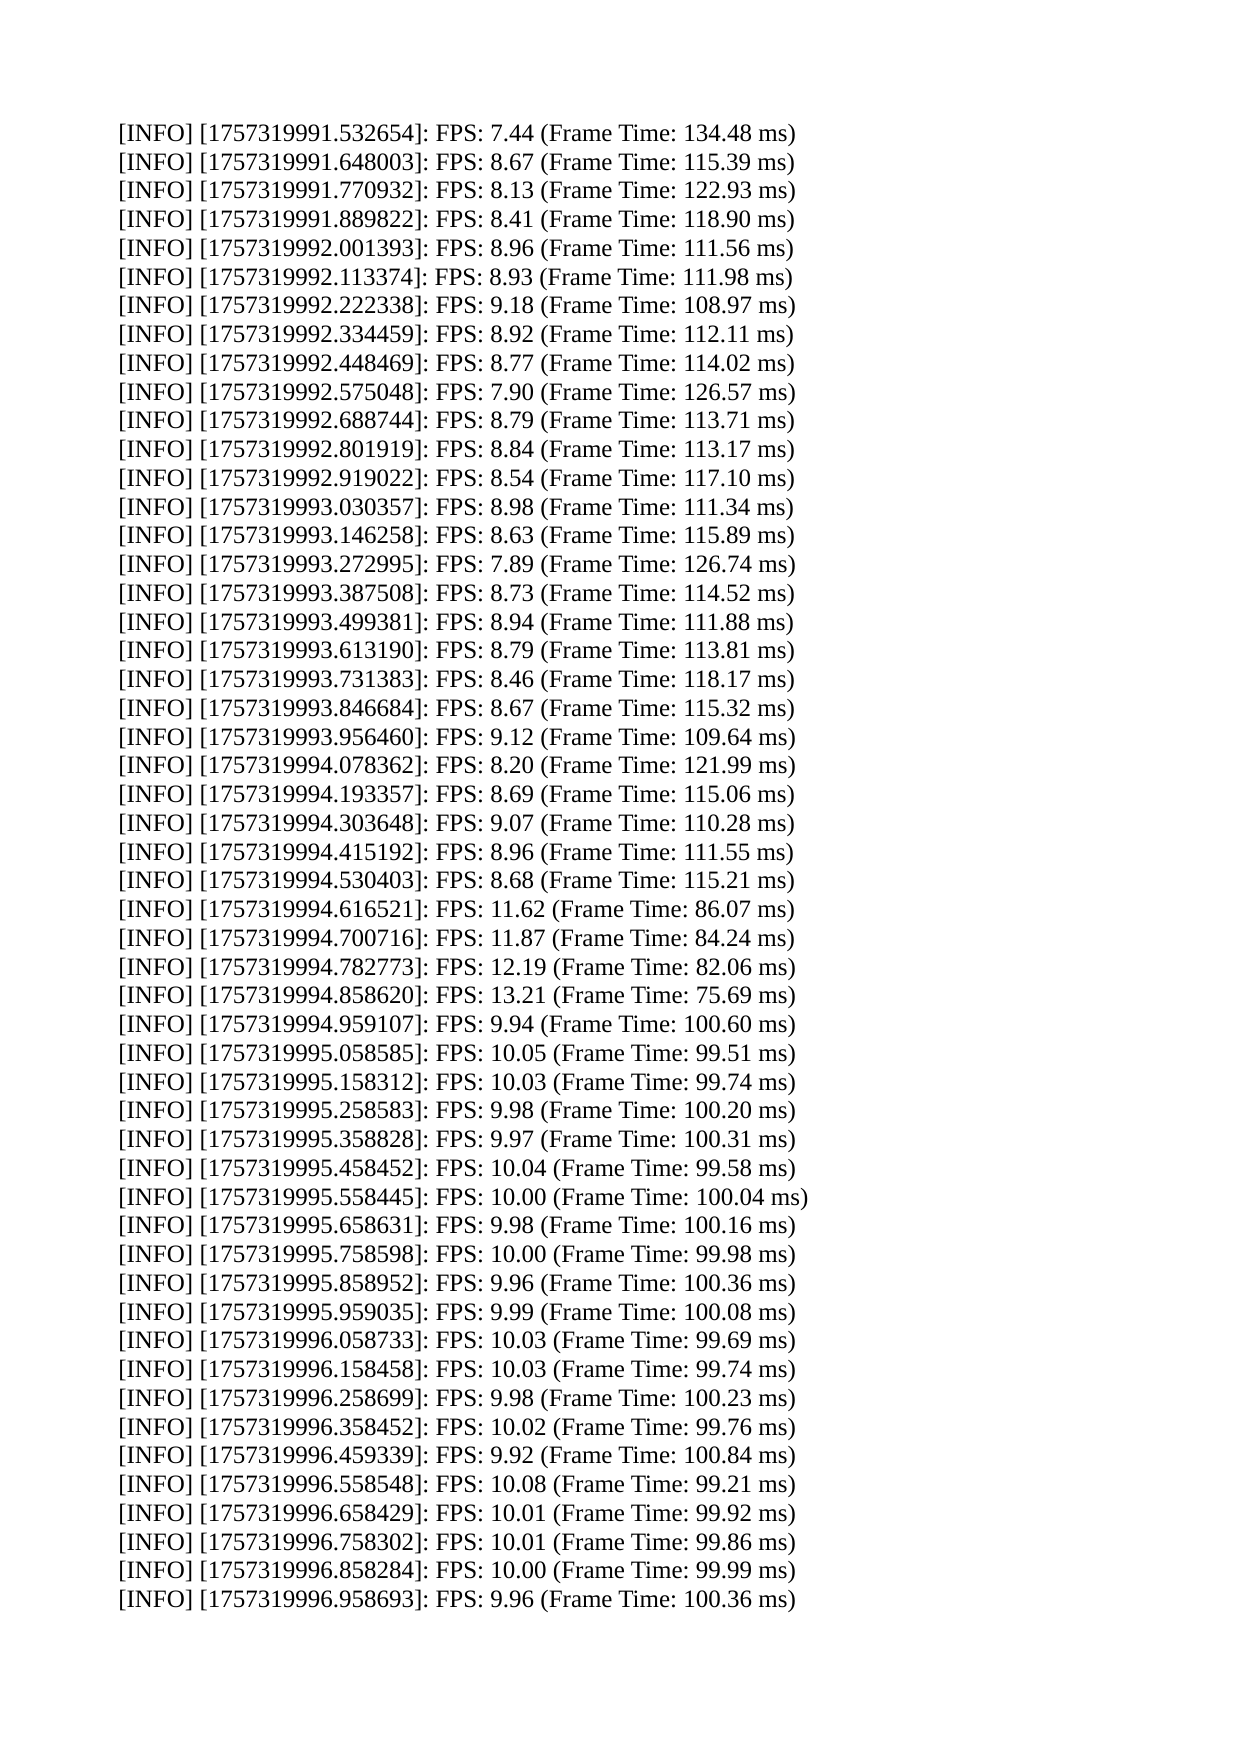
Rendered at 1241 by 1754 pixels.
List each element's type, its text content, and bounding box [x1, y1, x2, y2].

text [INFO] [1757319994.078362]: FPS: 8.20 (Frame Time: 121.99 ms) [118, 751, 1122, 779]
text [INFO] [1757319992.801919]: FPS: 8.84 (Frame Time: 113.17 ms) [118, 434, 1122, 463]
text [INFO] [1757319993.272995]: FPS: 7.89 (Frame Time: 126.74 ms) [118, 549, 1122, 578]
text [INFO] [1757319992.001393]: FPS: 8.96 (Frame Time: 111.56 ms) [118, 233, 1122, 262]
text [INFO] [1757319993.731383]: FPS: 8.46 (Frame Time: 118.17 ms) [118, 664, 1122, 693]
text [INFO] [1757319992.575048]: FPS: 7.90 (Frame Time: 126.57 ms) [118, 377, 1122, 406]
text [INFO] [1757319996.958693]: FPS: 9.96 (Frame Time: 100.36 ms) [118, 1584, 1122, 1613]
text [INFO] [1757319996.358452]: FPS: 10.02 (Frame Time: 99.76 ms) [118, 1412, 1122, 1441]
text [INFO] [1757319994.415192]: FPS: 8.96 (Frame Time: 111.55 ms) [118, 837, 1122, 866]
text [INFO] [1757319993.146258]: FPS: 8.63 (Frame Time: 115.89 ms) [118, 521, 1122, 549]
text [INFO] [1757319995.658631]: FPS: 9.98 (Frame Time: 100.16 ms) [118, 1211, 1122, 1239]
text [INFO] [1757319994.858620]: FPS: 13.21 (Frame Time: 75.69 ms) [118, 981, 1122, 1009]
text [INFO] [1757319994.782773]: FPS: 12.19 (Frame Time: 82.06 ms) [118, 952, 1122, 981]
text [INFO] [1757319995.058585]: FPS: 10.05 (Frame Time: 99.51 ms) [118, 1038, 1122, 1067]
text [INFO] [1757319995.158312]: FPS: 10.03 (Frame Time: 99.74 ms) [118, 1067, 1122, 1096]
text [INFO] [1757319993.030357]: FPS: 8.98 (Frame Time: 111.34 ms) [118, 492, 1122, 521]
text [INFO] [1757319993.956460]: FPS: 9.12 (Frame Time: 109.64 ms) [118, 722, 1122, 751]
text [INFO] [1757319992.448469]: FPS: 8.77 (Frame Time: 114.02 ms) [118, 348, 1122, 377]
text [INFO] [1757319995.258583]: FPS: 9.98 (Frame Time: 100.20 ms) [118, 1096, 1122, 1124]
text [INFO] [1757319992.688744]: FPS: 8.79 (Frame Time: 113.71 ms) [118, 406, 1122, 434]
text [INFO] [1757319996.459339]: FPS: 9.92 (Frame Time: 100.84 ms) [118, 1441, 1122, 1469]
text [INFO] [1757319992.334459]: FPS: 8.92 (Frame Time: 112.11 ms) [118, 319, 1122, 348]
text [INFO] [1757319991.532654]: FPS: 7.44 (Frame Time: 134.48 ms) [118, 118, 1122, 147]
text [INFO] [1757319992.919022]: FPS: 8.54 (Frame Time: 117.10 ms) [118, 463, 1122, 492]
text [INFO] [1757319994.193357]: FPS: 8.69 (Frame Time: 115.06 ms) [118, 779, 1122, 808]
text [INFO] [1757319996.258699]: FPS: 9.98 (Frame Time: 100.23 ms) [118, 1383, 1122, 1412]
text [INFO] [1757319995.959035]: FPS: 9.99 (Frame Time: 100.08 ms) [118, 1297, 1122, 1326]
text [INFO] [1757319994.303648]: FPS: 9.07 (Frame Time: 110.28 ms) [118, 808, 1122, 837]
text [INFO] [1757319991.770932]: FPS: 8.13 (Frame Time: 122.93 ms) [118, 176, 1122, 204]
text [INFO] [1757319991.889822]: FPS: 8.41 (Frame Time: 118.90 ms) [118, 204, 1122, 233]
text [INFO] [1757319995.358828]: FPS: 9.97 (Frame Time: 100.31 ms) [118, 1124, 1122, 1153]
text [INFO] [1757319994.530403]: FPS: 8.68 (Frame Time: 115.21 ms) [118, 866, 1122, 894]
text [INFO] [1757319996.058733]: FPS: 10.03 (Frame Time: 99.69 ms) [118, 1326, 1122, 1354]
text [INFO] [1757319995.458452]: FPS: 10.04 (Frame Time: 99.58 ms) [118, 1153, 1122, 1182]
text [INFO] [1757319996.658429]: FPS: 10.01 (Frame Time: 99.92 ms) [118, 1498, 1122, 1527]
text [INFO] [1757319994.616521]: FPS: 11.62 (Frame Time: 86.07 ms) [118, 894, 1122, 923]
text [INFO] [1757319993.846684]: FPS: 8.67 (Frame Time: 115.32 ms) [118, 693, 1122, 722]
text [INFO] [1757319991.648003]: FPS: 8.67 (Frame Time: 115.39 ms) [118, 147, 1122, 176]
text [INFO] [1757319992.113374]: FPS: 8.93 (Frame Time: 111.98 ms) [118, 262, 1122, 291]
text [INFO] [1757319996.558548]: FPS: 10.08 (Frame Time: 99.21 ms) [118, 1469, 1122, 1498]
text [INFO] [1757319994.959107]: FPS: 9.94 (Frame Time: 100.60 ms) [118, 1009, 1122, 1038]
text [INFO] [1757319993.387508]: FPS: 8.73 (Frame Time: 114.52 ms) [118, 578, 1122, 607]
text [INFO] [1757319996.758302]: FPS: 10.01 (Frame Time: 99.86 ms) [118, 1527, 1122, 1556]
text [INFO] [1757319996.158458]: FPS: 10.03 (Frame Time: 99.74 ms) [118, 1354, 1122, 1383]
text [INFO] [1757319995.758598]: FPS: 10.00 (Frame Time: 99.98 ms) [118, 1239, 1122, 1268]
text [INFO] [1757319996.858284]: FPS: 10.00 (Frame Time: 99.99 ms) [118, 1556, 1122, 1584]
text [INFO] [1757319995.558445]: FPS: 10.00 (Frame Time: 100.04 ms) [118, 1182, 1122, 1211]
text [INFO] [1757319992.222338]: FPS: 9.18 (Frame Time: 108.97 ms) [118, 291, 1122, 319]
text [INFO] [1757319994.700716]: FPS: 11.87 (Frame Time: 84.24 ms) [118, 923, 1122, 952]
text [INFO] [1757319995.858952]: FPS: 9.96 (Frame Time: 100.36 ms) [118, 1268, 1122, 1297]
text [INFO] [1757319993.499381]: FPS: 8.94 (Frame Time: 111.88 ms) [118, 607, 1122, 636]
text [INFO] [1757319993.613190]: FPS: 8.79 (Frame Time: 113.81 ms) [118, 636, 1122, 664]
